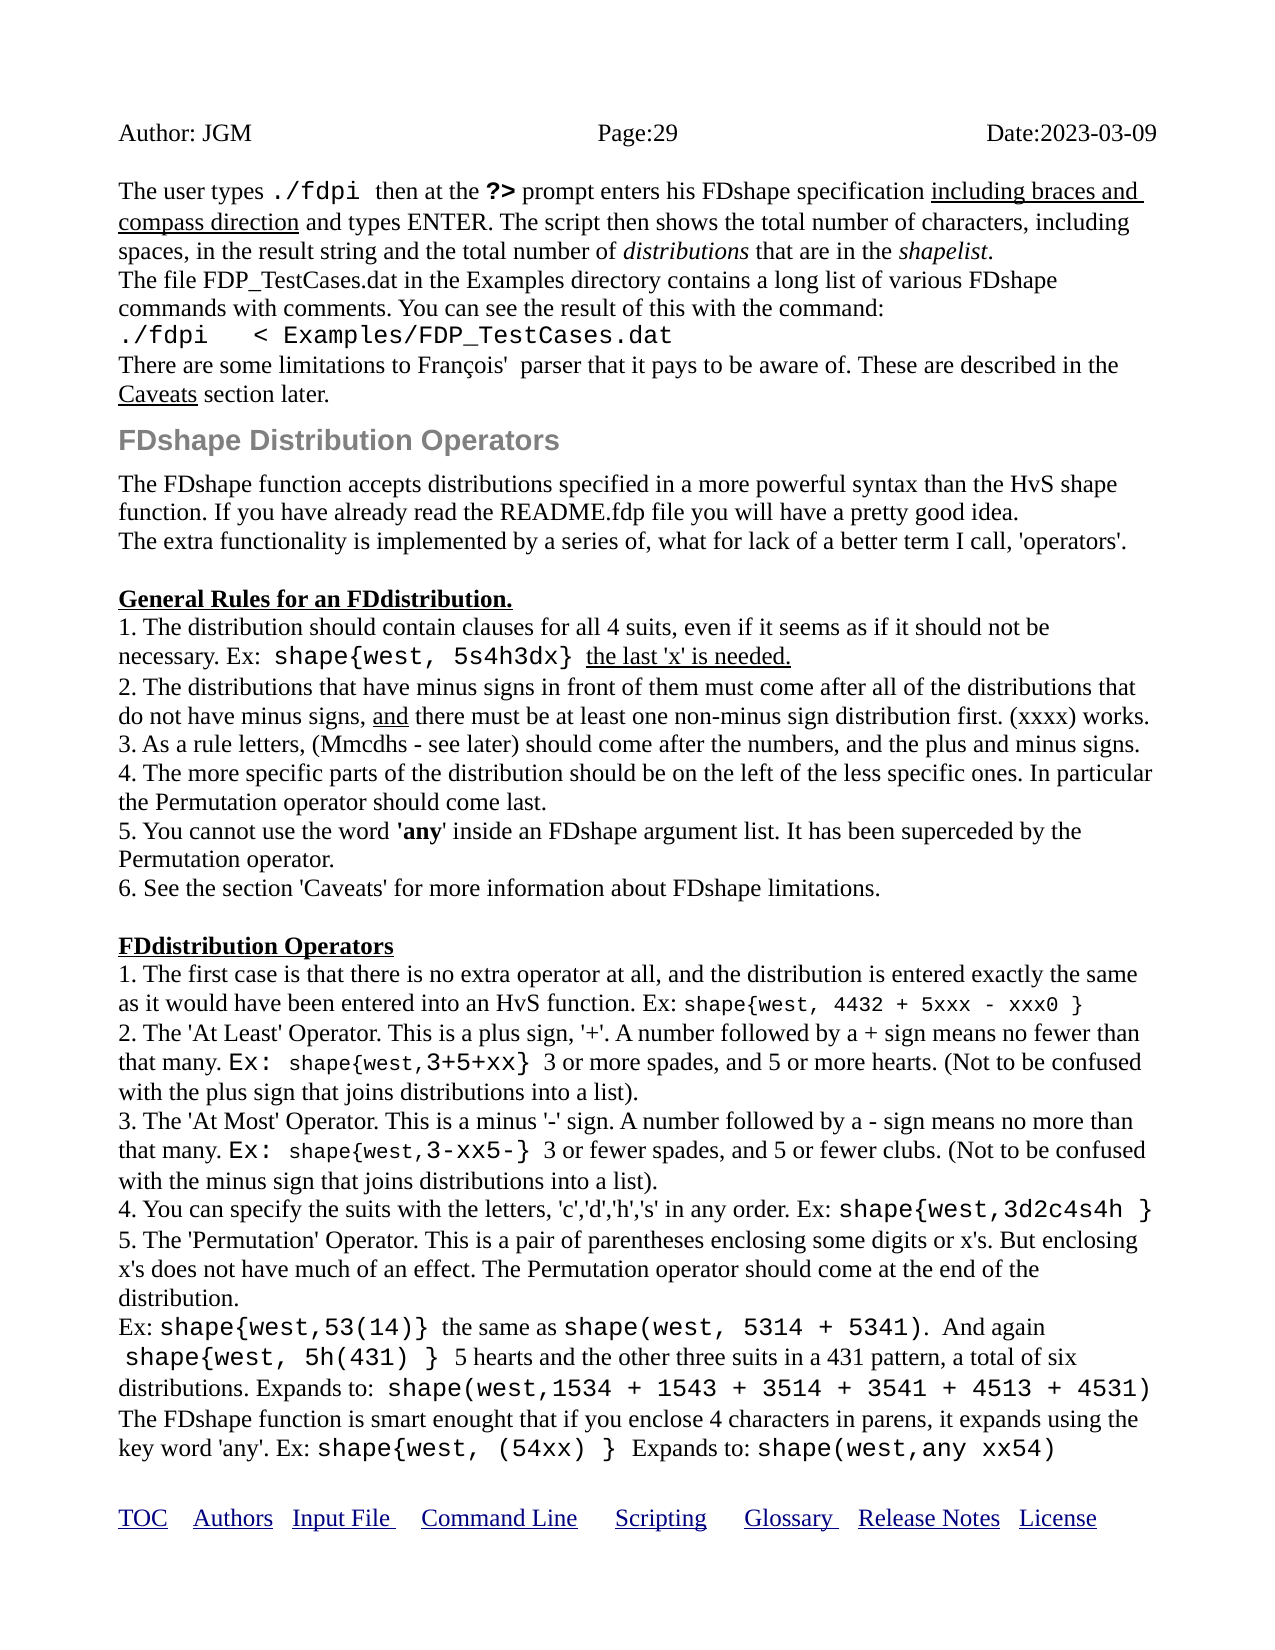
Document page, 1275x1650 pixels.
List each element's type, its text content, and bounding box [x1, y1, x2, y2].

text 3. As a rule letters, (Mmcdhs - see later) should come after the numbers, and the plus and minus signs. [118, 729, 1157, 758]
text The extra functionality is implemented by a series of, what for lack of a better term I call, 'operators'. [118, 526, 1157, 555]
text 1. The first case is that there is no extra operator at all, and the distribution is entered exactly the same as it would have been entered into an HvS function. Ex: shape{west, 4432 + 5xxx - xxx0 } [118, 959, 1157, 1018]
text FDdistribution Operators [118, 931, 1157, 959]
text 2. The 'At Least' Operator. This is a plus sign, '+'. A number followed by a + sign means no fewer than that many. Ex: shape{west,3+5+xx} 3 or more spades, and 5 or more hearts. (Not to be confused with the plus sign that joins distributions into a list). [118, 1018, 1157, 1106]
text The FDshape function accepts distributions specified in a more powerful syntax than the HvS shape function. If you have already read the README.fdp file you will have a pretty good idea. [118, 469, 1157, 526]
text 4. The more specific parts of the distribution should be on the left of the less specific ones. In particular the Permutation operator should come last. [118, 758, 1157, 816]
text General Rules for an FDdistribution. [118, 584, 1157, 612]
text The file FDP_TestCases.dat in the Examples directory contains a long list of various FDshape commands with comments. You can see the result of this with the command: [118, 265, 1157, 322]
text The FDshape function is smart enought that if you enclose 4 characters in parens, it expands using the key word 'any'. Ex: shape{west, (54xx) } Expands to: shape(west,any xx54) [118, 1404, 1157, 1464]
text The user types ./fdpi then at the ?> prompt enters his FDshape specification including braces and compass direction and types ENTER. The script then shows the total number of characters, including spaces, in the result string and the total number of distributions that are in the shapelist. [118, 176, 1157, 265]
text 5. The 'Permutation' Operator. This is a pair of parentheses enclosing some digits or x's. But enclosing x's does not have much of an effect. The Permutation operator should come at the end of the distribution. [118, 1225, 1157, 1312]
text There are some limitations to François' parser that it pays to be aware of. These are described in the Caveats section later. [118, 351, 1157, 408]
text Ex: shape{west,53(14)} the same as shape(west, 5314 + 5341). And again [118, 1312, 1157, 1342]
text 2. The distributions that have minus signs in front of them must come after all of the distributions that do not have minus signs, and there must be at least one non-minus sign distribution first. (xxxx) works. [118, 672, 1157, 729]
text 5. You cannot use the word 'any' inside an FDshape argument list. It has been superceded by the Permutation operator. [118, 816, 1157, 873]
text shape{west, 5h(431) } 5 hearts and the other three suits in a 431 pattern, a total of six distributions. Expands to: shape(west,1534 + 1543 + 3514 + 3541 + 4513 + 4531) [118, 1342, 1157, 1404]
text ./fdpi < Examples/FDP_TestCases.dat [118, 322, 1157, 351]
text 6. See the section 'Caveats' for more information about FDshape limitations. [118, 873, 1157, 902]
text 3. The 'At Most' Operator. This is a minus '-' sign. A number followed by a - sign means no more than that many. Ex: shape{west,3-xx5-} 3 or fewer spades, and 5 or fewer clubs. (Not to be confused with the minus sign that joins distributions into a list). [118, 1106, 1157, 1194]
text 4. You can specify the suits with the letters, 'c','d','h','s' in any order. Ex: shape{west,3d2c4s4h } [118, 1194, 1157, 1225]
text 1. The distribution should contain clauses for all 4 suits, even if it seems as if it should not be necessary. Ex: shape{west, 5s4h3dx} the last 'x' is needed. [118, 612, 1157, 672]
subtitle FDshape Distribution Operators [118, 423, 1157, 456]
